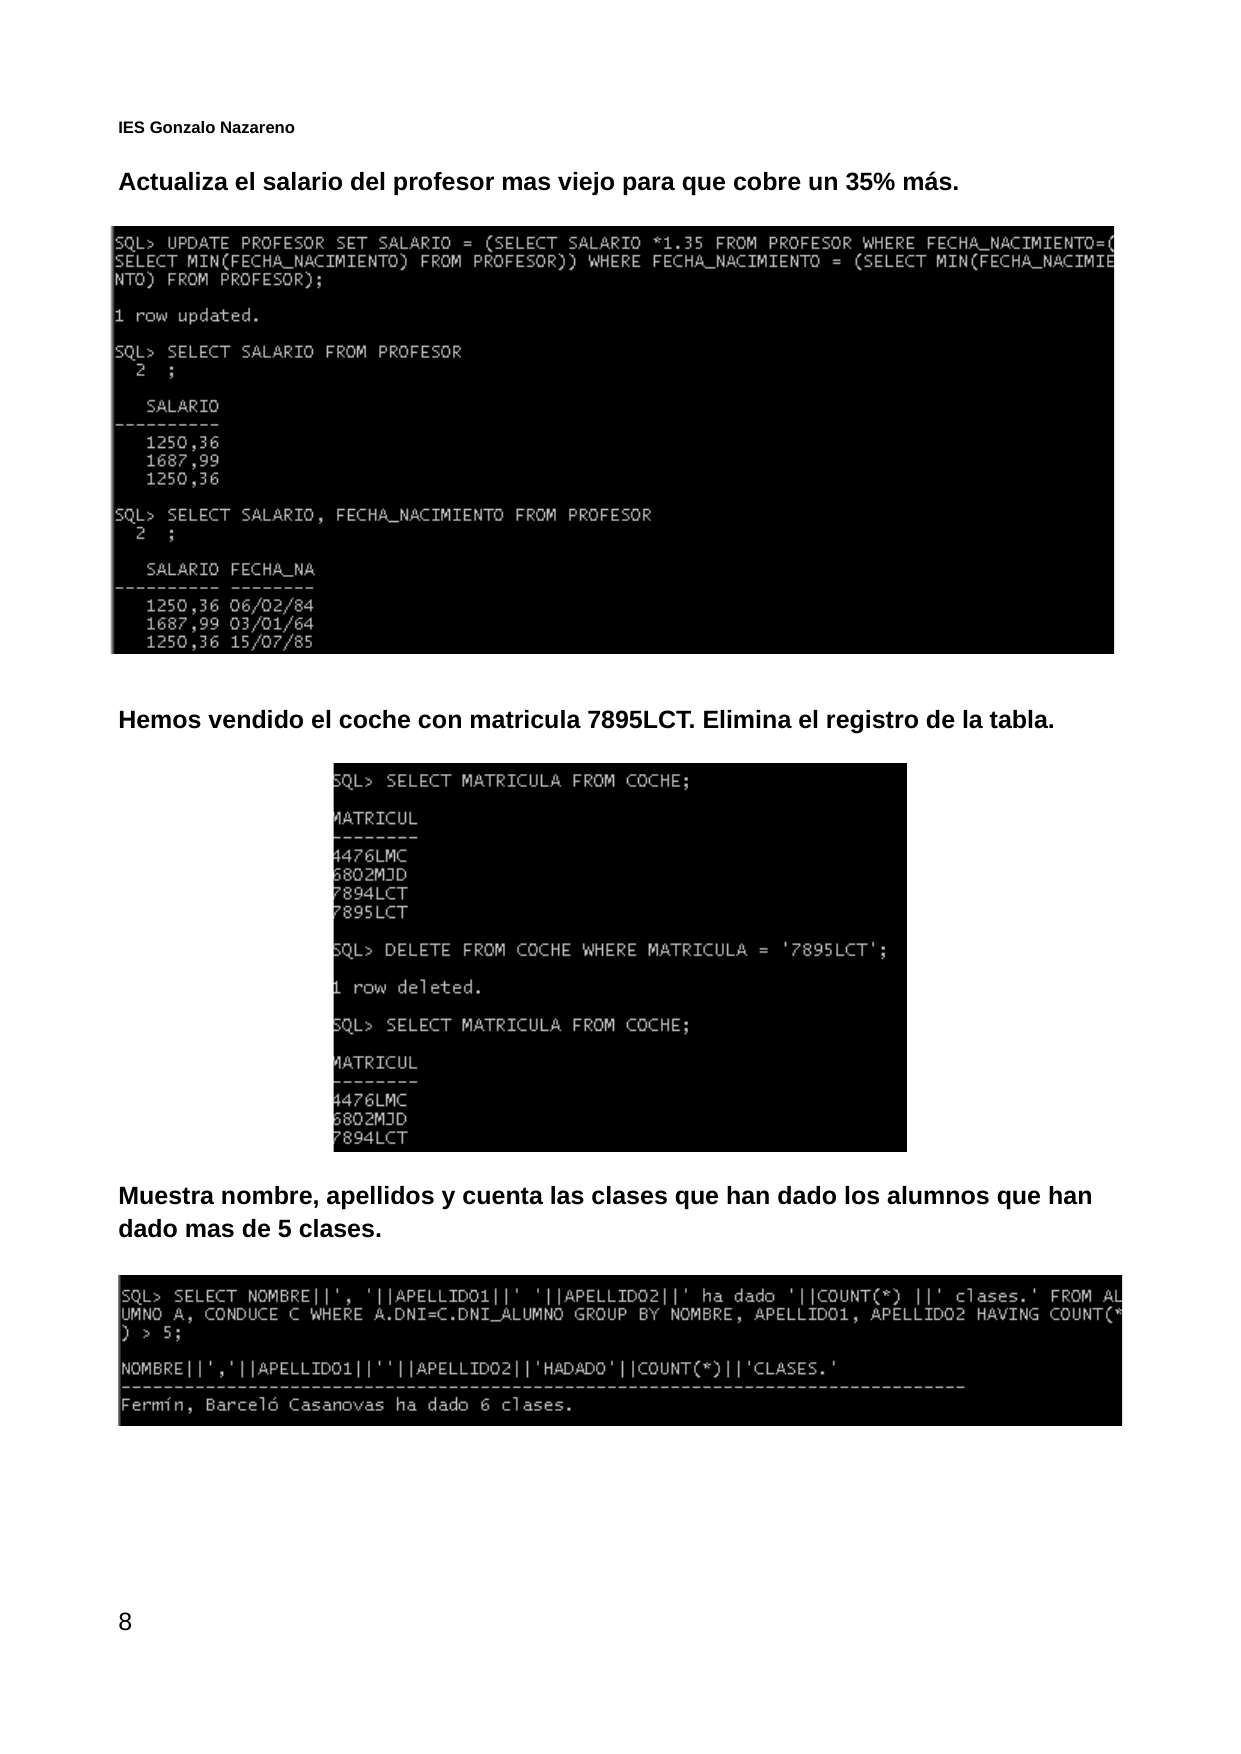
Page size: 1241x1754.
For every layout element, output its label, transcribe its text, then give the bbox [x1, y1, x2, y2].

picture [110, 226, 1115, 654]
picture [333, 763, 907, 1152]
text Muestra nombre, apellidos y cuenta las clases que han dado los alumnos que han dado mas de 5 clases. [118, 1181, 1122, 1243]
text Hemos vendido el coche con matricula 7895LCT. Elimina el registro de la tabla. [118, 705, 1122, 734]
text Actualiza el salario del profesor mas viejo para que cobre un 35% más. [118, 167, 1122, 196]
picture [118, 1275, 1123, 1426]
